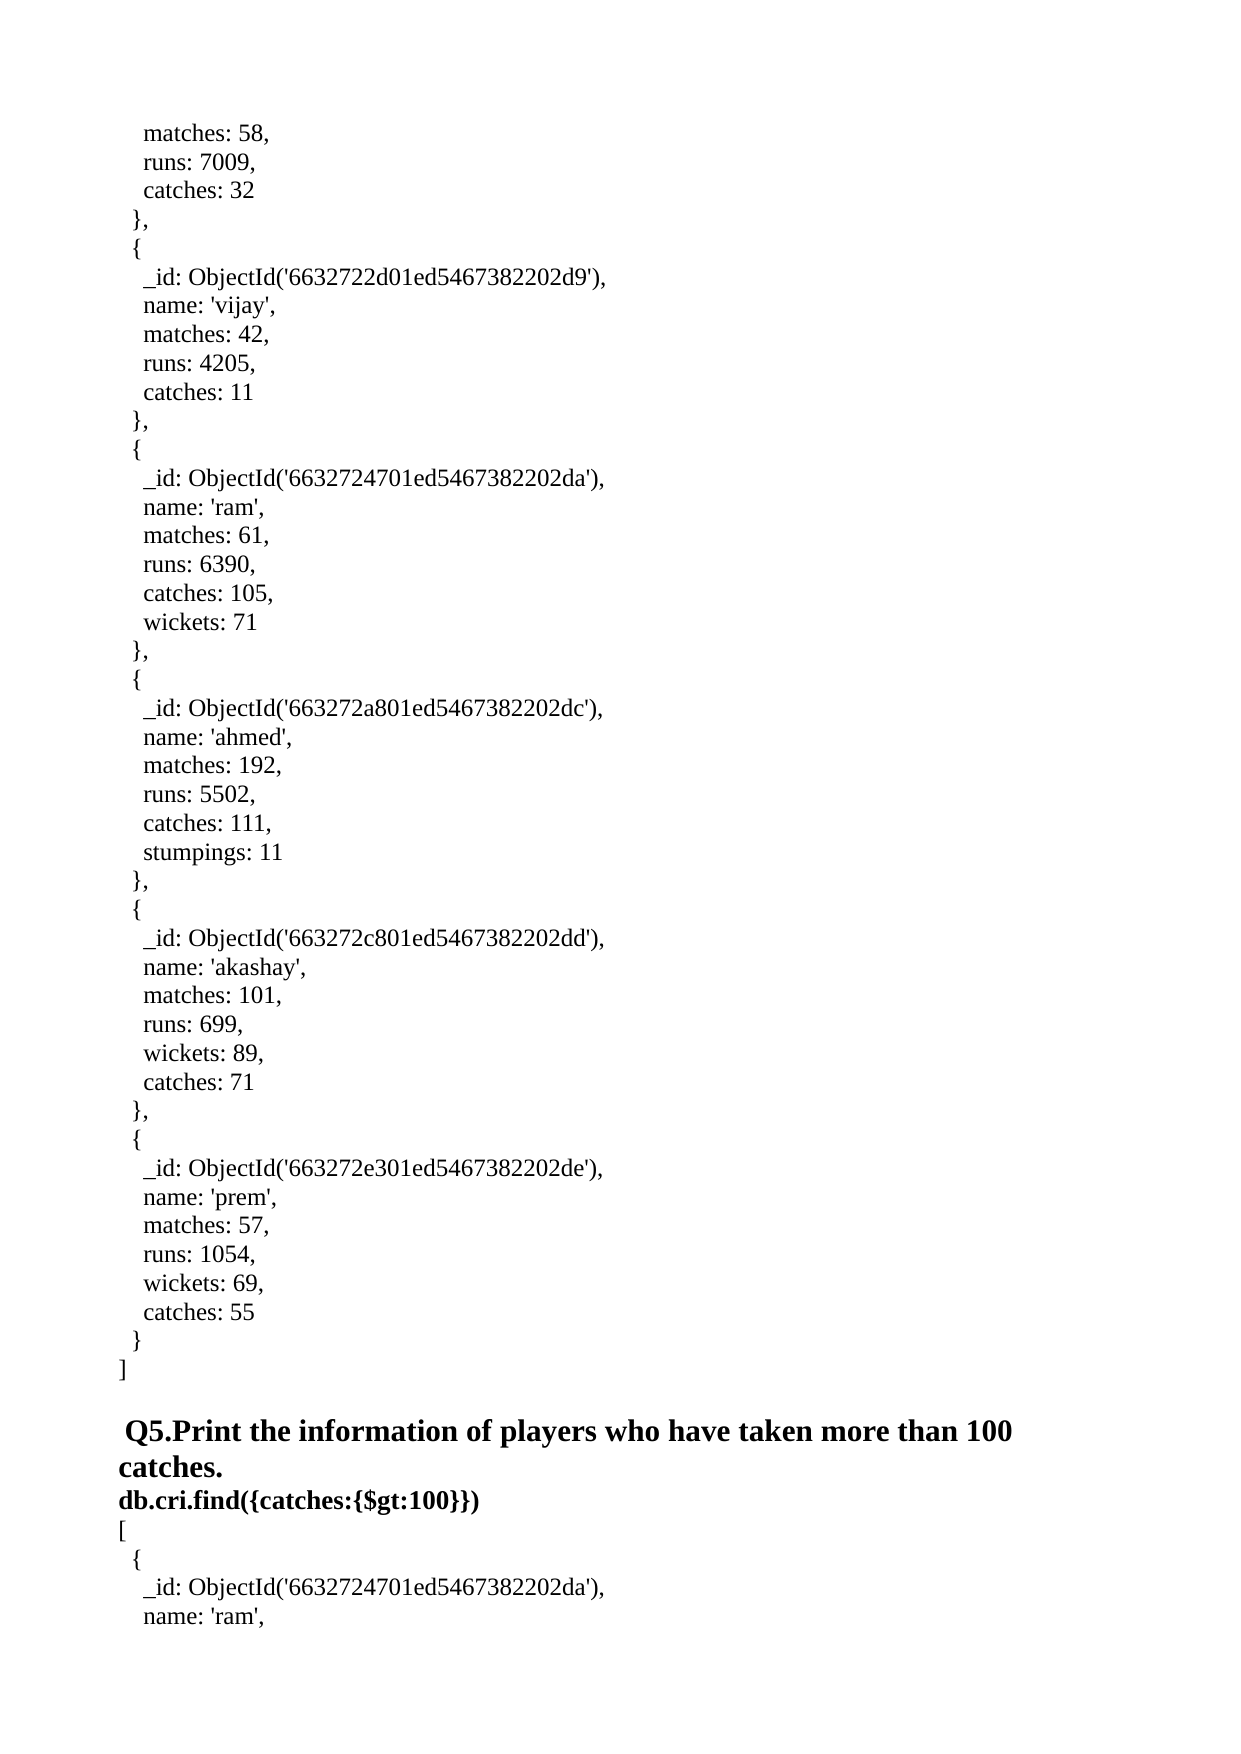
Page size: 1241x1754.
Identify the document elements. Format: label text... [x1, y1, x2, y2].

text [ [118, 1515, 1122, 1544]
text wickets: 89, [118, 1038, 1122, 1067]
text }, [118, 636, 1122, 664]
text } [118, 1326, 1122, 1354]
text name: 'ahmed', [118, 722, 1122, 751]
text runs: 5502, [118, 779, 1122, 808]
text matches: 58, [118, 118, 1122, 147]
text runs: 6390, [118, 549, 1122, 578]
text runs: 1054, [118, 1239, 1122, 1268]
text { [118, 233, 1122, 262]
text name: 'vijay', [118, 291, 1122, 319]
text { [118, 434, 1122, 463]
text runs: 7009, [118, 147, 1122, 176]
text matches: 42, [118, 319, 1122, 348]
text _id: ObjectId('663272c801ed5467382202dd'), [118, 923, 1122, 952]
text _id: ObjectId('6632724701ed5467382202da'), [118, 1572, 1122, 1601]
text stumpings: 11 [118, 837, 1122, 866]
text matches: 192, [118, 751, 1122, 779]
text name: 'akashay', [118, 952, 1122, 981]
text runs: 4205, [118, 348, 1122, 377]
text catches: 105, [118, 578, 1122, 607]
text _id: ObjectId('663272e301ed5467382202de'), [118, 1153, 1122, 1182]
text name: 'ram', [118, 492, 1122, 521]
text wickets: 69, [118, 1268, 1122, 1297]
text catches: 71 [118, 1067, 1122, 1096]
text runs: 699, [118, 1009, 1122, 1038]
text db.cri.find({catches:{$gt:100}}) [118, 1484, 1122, 1515]
text catches: 11 [118, 377, 1122, 406]
text catches: 55 [118, 1297, 1122, 1326]
text Q5.Print the information of players who have taken more than 100 catches. [118, 1412, 1122, 1484]
text { [118, 1544, 1122, 1572]
text matches: 101, [118, 981, 1122, 1009]
text }, [118, 406, 1122, 434]
text { [118, 1124, 1122, 1153]
text }, [118, 204, 1122, 233]
text _id: ObjectId('6632724701ed5467382202da'), [118, 463, 1122, 492]
text ] [118, 1354, 1122, 1383]
text }, [118, 1096, 1122, 1124]
text { [118, 664, 1122, 693]
text _id: ObjectId('6632722d01ed5467382202d9'), [118, 262, 1122, 291]
text name: 'prem', [118, 1182, 1122, 1211]
text name: 'ram', [118, 1601, 1122, 1630]
text matches: 61, [118, 521, 1122, 549]
text wickets: 71 [118, 607, 1122, 636]
text { [118, 894, 1122, 923]
text catches: 111, [118, 808, 1122, 837]
text catches: 32 [118, 176, 1122, 204]
text matches: 57, [118, 1211, 1122, 1239]
text _id: ObjectId('663272a801ed5467382202dc'), [118, 693, 1122, 722]
text }, [118, 866, 1122, 894]
